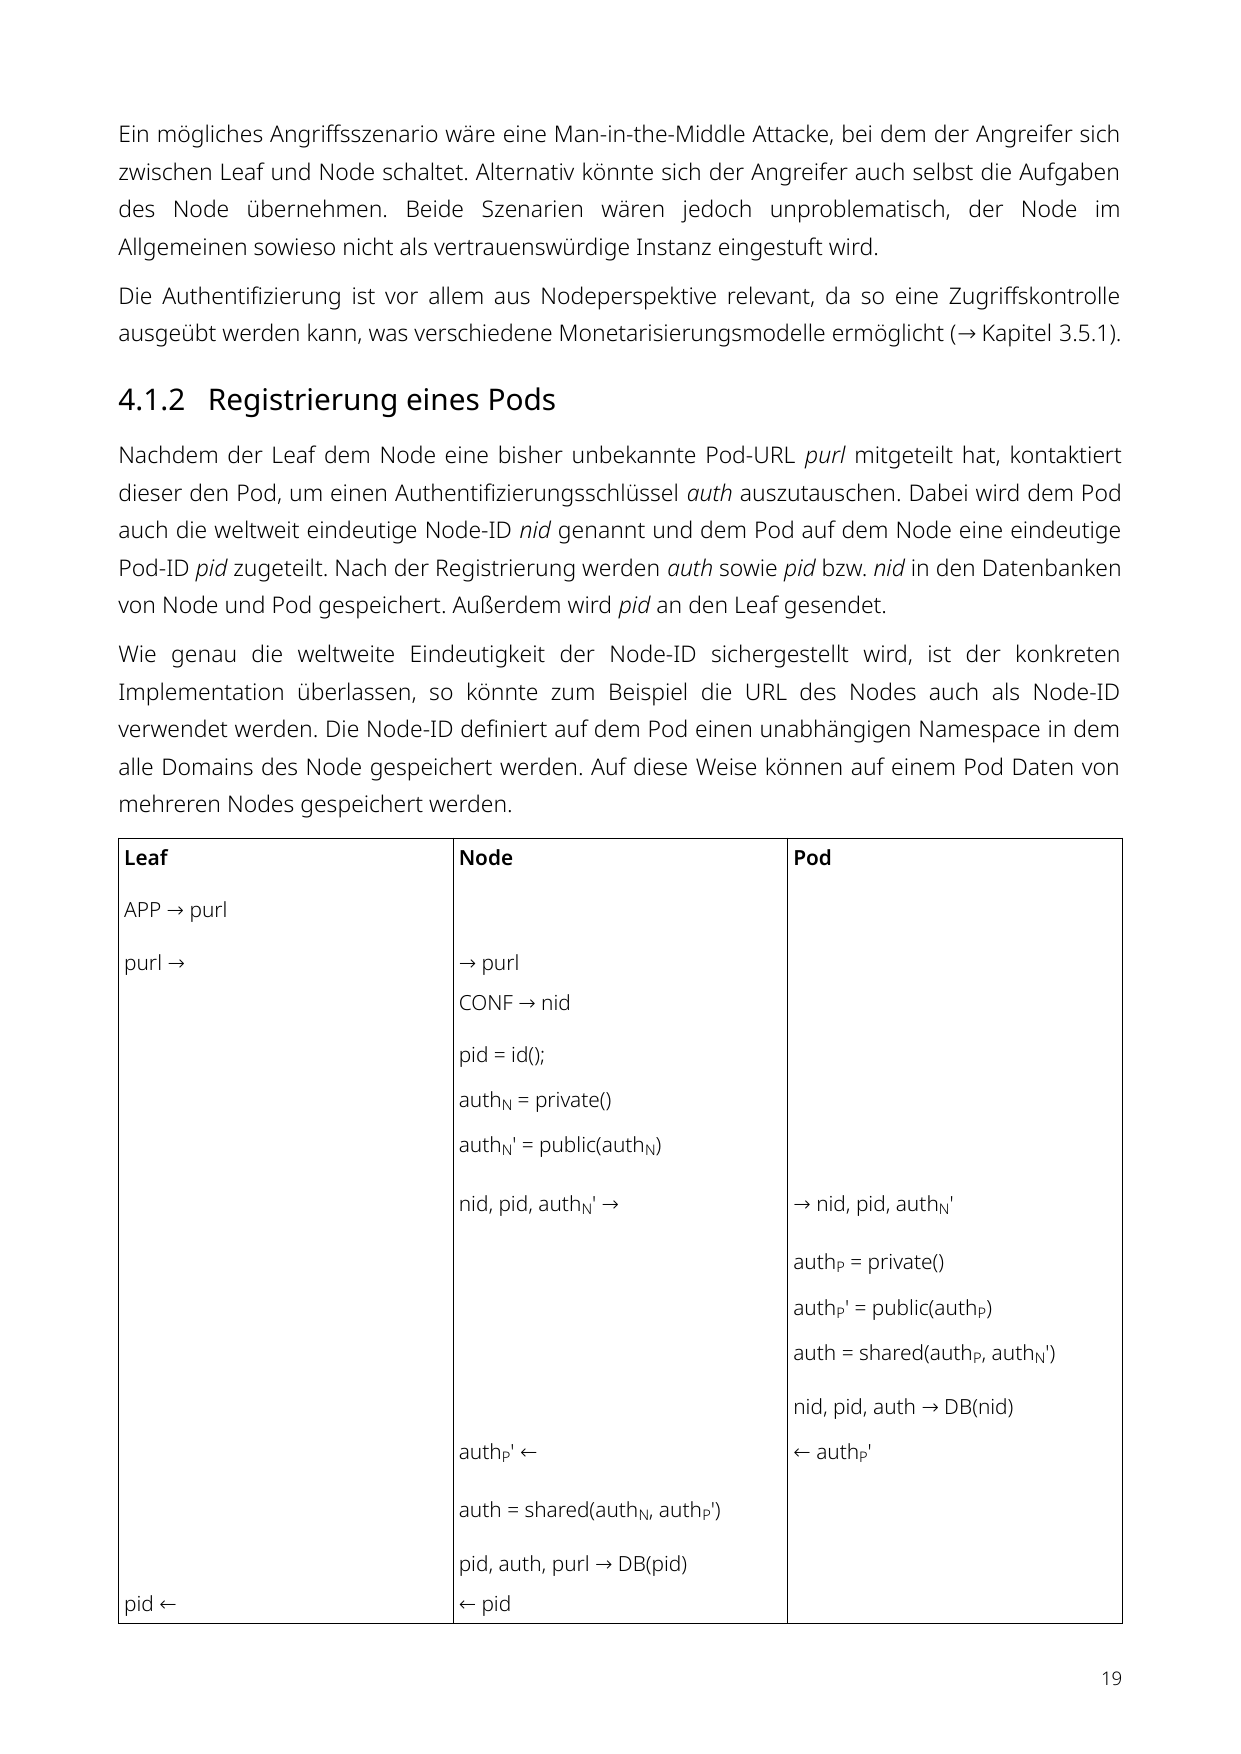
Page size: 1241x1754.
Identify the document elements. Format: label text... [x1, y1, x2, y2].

table_cell [788, 1166, 1122, 1179]
table_cell pid, auth, purl → DB(pid) [454, 1544, 787, 1583]
table_cell authP' = public(authP) [788, 1283, 1122, 1328]
table_cell [454, 1328, 787, 1374]
table_cell [788, 929, 1122, 942]
table_cell [788, 942, 1122, 982]
table_cell [454, 889, 787, 929]
table_cell authN = private() [454, 1075, 787, 1120]
table_header Node [454, 839, 787, 889]
table_header Leaf [119, 839, 453, 889]
table_cell APP → purl [119, 889, 453, 929]
table_cell [119, 982, 453, 1022]
table_cell [119, 1075, 453, 1120]
table_cell [119, 1022, 453, 1035]
table_cell [788, 1531, 1122, 1543]
table_cell authP' ← [454, 1427, 787, 1472]
text Wie genau die weltweite Eindeutigkeit der Node-ID sichergestellt wird, ist der konkreten Implementation überlassen, so könnte zum Beispiel die URL des Nodes auch als Node-ID verwendet werden. Die Node-ID definiert auf dem Pod einen unabhängigen Namespace in dem alle Domains des Node gespeichert werden. Auf diese Weise können auf einem Pod Daten von mehreren Nodes gespeichert werden. [118, 638, 1122, 819]
table_cell [119, 1120, 453, 1166]
table_cell purl → [119, 942, 453, 982]
table_cell [788, 1224, 1122, 1237]
table_cell [788, 1583, 1122, 1623]
table_cell pid = id(); [454, 1035, 787, 1075]
table_cell [119, 929, 453, 942]
table_cell [788, 1022, 1122, 1035]
table_cell [119, 1179, 453, 1224]
table_cell [454, 1237, 787, 1283]
text Nachdem der Leaf dem Node eine bisher unbekannte Pod-URL purl mitgeteilt hat, kontaktiert dieser den Pod, um einen Authentifizierungsschlüssel auth auszutauschen. Dabei wird dem Pod auch die weltweit eindeutige Node-ID nid genannt und dem Pod auf dem Node eine eindeutige Pod-ID pid zugeteilt. Nach der Registrierung werden auth sowie pid bzw. nid in den Datenbanken von Node und Pod gespeichert. Außerdem wird pid an den Leaf gesendet. [118, 439, 1122, 620]
table_cell [119, 1472, 453, 1485]
table_cell → purl [454, 942, 787, 982]
table_cell [454, 1283, 787, 1328]
table_cell nid, pid, auth → DB(nid) [788, 1387, 1122, 1427]
table_cell [454, 1472, 787, 1485]
table_cell authP = private() [788, 1237, 1122, 1283]
table_cell ← pid [454, 1583, 787, 1623]
table_cell → nid, pid, authN' [788, 1179, 1122, 1224]
table_cell [454, 1022, 787, 1035]
table_cell [119, 1387, 453, 1427]
table_cell [119, 1035, 453, 1075]
table_cell [119, 1328, 453, 1374]
table_cell pid ← [119, 1583, 453, 1623]
table_cell [119, 1544, 453, 1583]
table_cell [788, 1035, 1122, 1075]
table_cell [119, 1283, 453, 1328]
table_cell [454, 929, 787, 942]
table_cell CONF → nid [454, 982, 787, 1022]
table_cell [119, 1166, 453, 1179]
table_cell nid, pid, authN' → [454, 1179, 787, 1224]
table_cell [788, 1374, 1122, 1387]
table_cell [454, 1387, 787, 1427]
table_cell [788, 1472, 1122, 1485]
table_cell [119, 1237, 453, 1283]
table_cell [454, 1374, 787, 1387]
table_cell [454, 1531, 787, 1543]
table_cell ← authP' [788, 1427, 1122, 1472]
table_cell [788, 889, 1122, 929]
table_cell [119, 1531, 453, 1543]
table_cell [454, 1224, 787, 1237]
table_header Pod [788, 839, 1122, 889]
table_cell [119, 1224, 453, 1237]
table_cell authN' = public(authN) [454, 1120, 787, 1166]
table_cell [788, 982, 1122, 1022]
text Die Authentifizierung ist vor allem aus Nodeperspektive relevant, da so eine Zugriffskontrolle ausgeübt werden kann, was verschiedene Monetarisierungsmodelle ermöglicht (→ Kapitel 3.5.1). [118, 280, 1122, 349]
table_cell [454, 1166, 787, 1179]
table_cell auth = shared(authP, authN') [788, 1328, 1122, 1374]
table_cell [119, 1427, 453, 1472]
table_cell [788, 1544, 1122, 1583]
table_cell auth = shared(authN, authP') [454, 1485, 787, 1531]
table_cell [788, 1485, 1122, 1531]
table_cell [119, 1374, 453, 1387]
subtitle Registrierung eines Pods [118, 378, 1122, 419]
table_cell [788, 1120, 1122, 1166]
table_cell [788, 1075, 1122, 1120]
text Ein mögliches Angriffsszenario wäre eine Man-in-the-Middle Attacke, bei dem der Angreifer sich zwischen Leaf und Node schaltet. Alternativ könnte sich der Angreifer auch selbst die Aufgaben des Node übernehmen. Beide Szenarien wären jedoch unproblematisch, der Node im Allgemeinen sowieso nicht als vertrauenswürdige Instanz eingestuft wird. [118, 118, 1122, 262]
table_cell [119, 1485, 453, 1531]
